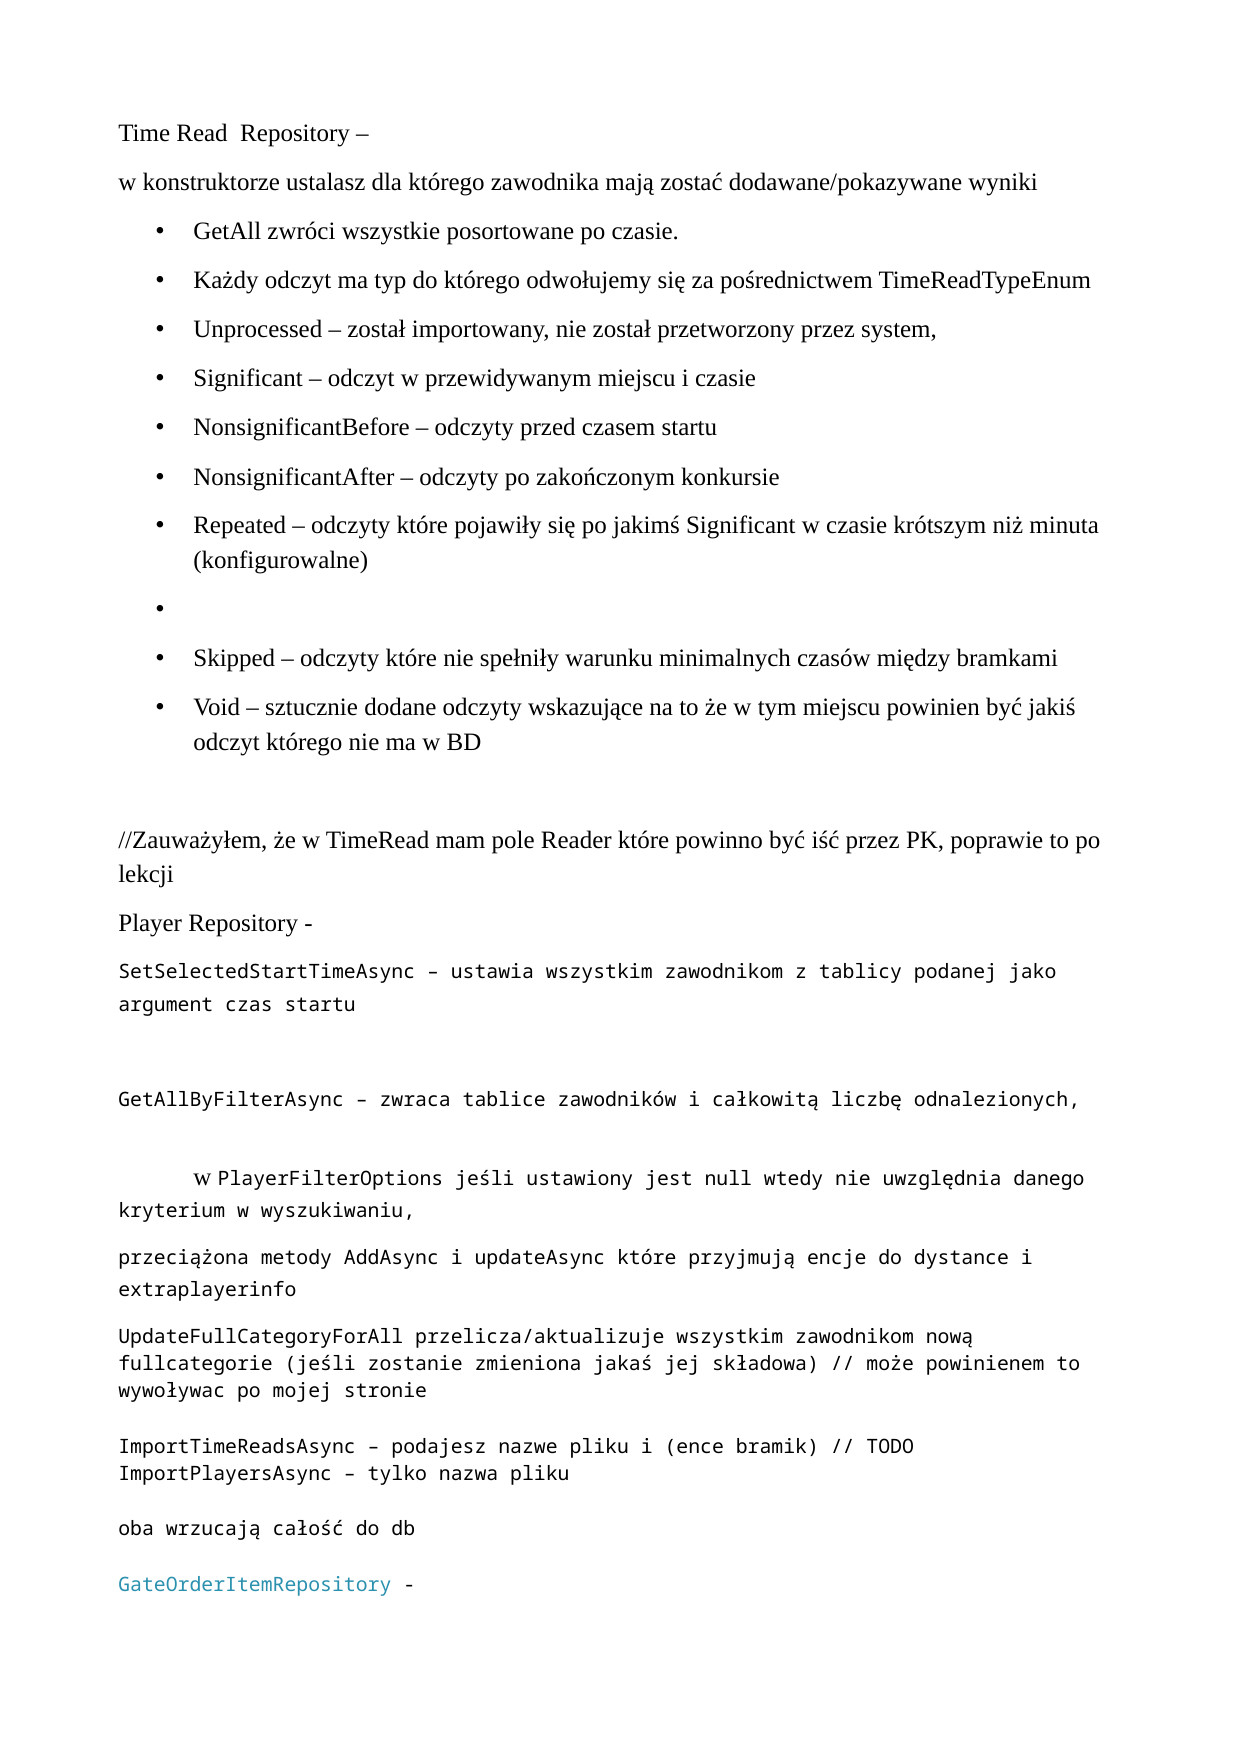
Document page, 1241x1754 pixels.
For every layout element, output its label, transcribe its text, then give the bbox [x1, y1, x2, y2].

text Time Read Repository – [118, 118, 1122, 147]
text GateOrderItemRepository - [118, 1570, 1122, 1597]
list Skipped – odczyty które nie spełniły warunku minimalnych czasów między bramkami [156, 643, 1122, 672]
text w PlayerFilterOptions jeśli ustawiony jest null wtedy nie uwzględnia danego kryterium w wyszukiwaniu, [118, 1162, 1122, 1223]
text przeciążona metody AddAsync i updateAsync które przyjmują encje do dystance i extraplayerinfo [118, 1243, 1122, 1302]
text SetSelectedStartTimeAsync – ustawia wszystkim zawodnikom z tablicy podanej jako argument czas startu [118, 957, 1122, 1017]
text //Zauważyłem, że w TimeRead mam pole Reader które powinno być iść przez PK, poprawie to po lekcji [118, 825, 1122, 888]
list Unprocessed – został importowany, nie został przetworzony przez system, [156, 314, 1122, 343]
text GetAllByFilterAsync – zwraca tablice zawodników i całkowitą liczbę odnalezionych, [118, 1086, 1122, 1113]
list NonsignificantBefore – odczyty przed czasem startu [156, 412, 1122, 441]
text w konstruktorze ustalasz dla którego zawodnika mają zostać dodawane/pokazywane wyniki [118, 167, 1122, 196]
text UpdateFullCategoryForAll przelicza/aktualizuje wszystkim zawodnikom nową fullcategorie (jeśli zostanie zmieniona jakaś jej składowa) // może powinienem to wywoływac po mojej stronie [118, 1322, 1122, 1403]
list Void – sztucznie dodane odczyty wskazujące na to że w tym miejscu powinien być jakiś odczyt którego nie ma w BD [156, 692, 1122, 756]
list Repeated – odczyty które pojawiły się po jakimś Significant w czasie krótszym niż minuta (konfigurowalne) [156, 511, 1122, 574]
list Significant – odczyt w przewidywanym miejscu i czasie [156, 363, 1122, 392]
text oba wrzucają całość do db [118, 1515, 1122, 1542]
list GetAll zwróci wszystkie posortowane po czasie. [156, 216, 1122, 245]
list NonsignificantAfter – odczyty po zakończonym konkursie [156, 462, 1122, 490]
list Każdy odczyt ma typ do którego odwołujemy się za pośrednictwem TimeReadTypeEnum [156, 265, 1122, 294]
text ImportPlayersAsync – tylko nazwa pliku [118, 1459, 1122, 1486]
text Player Repository - [118, 908, 1122, 937]
text ImportTimeReadsAsync – podajesz nazwe pliku i (ence bramik) // TODO [118, 1432, 1122, 1459]
